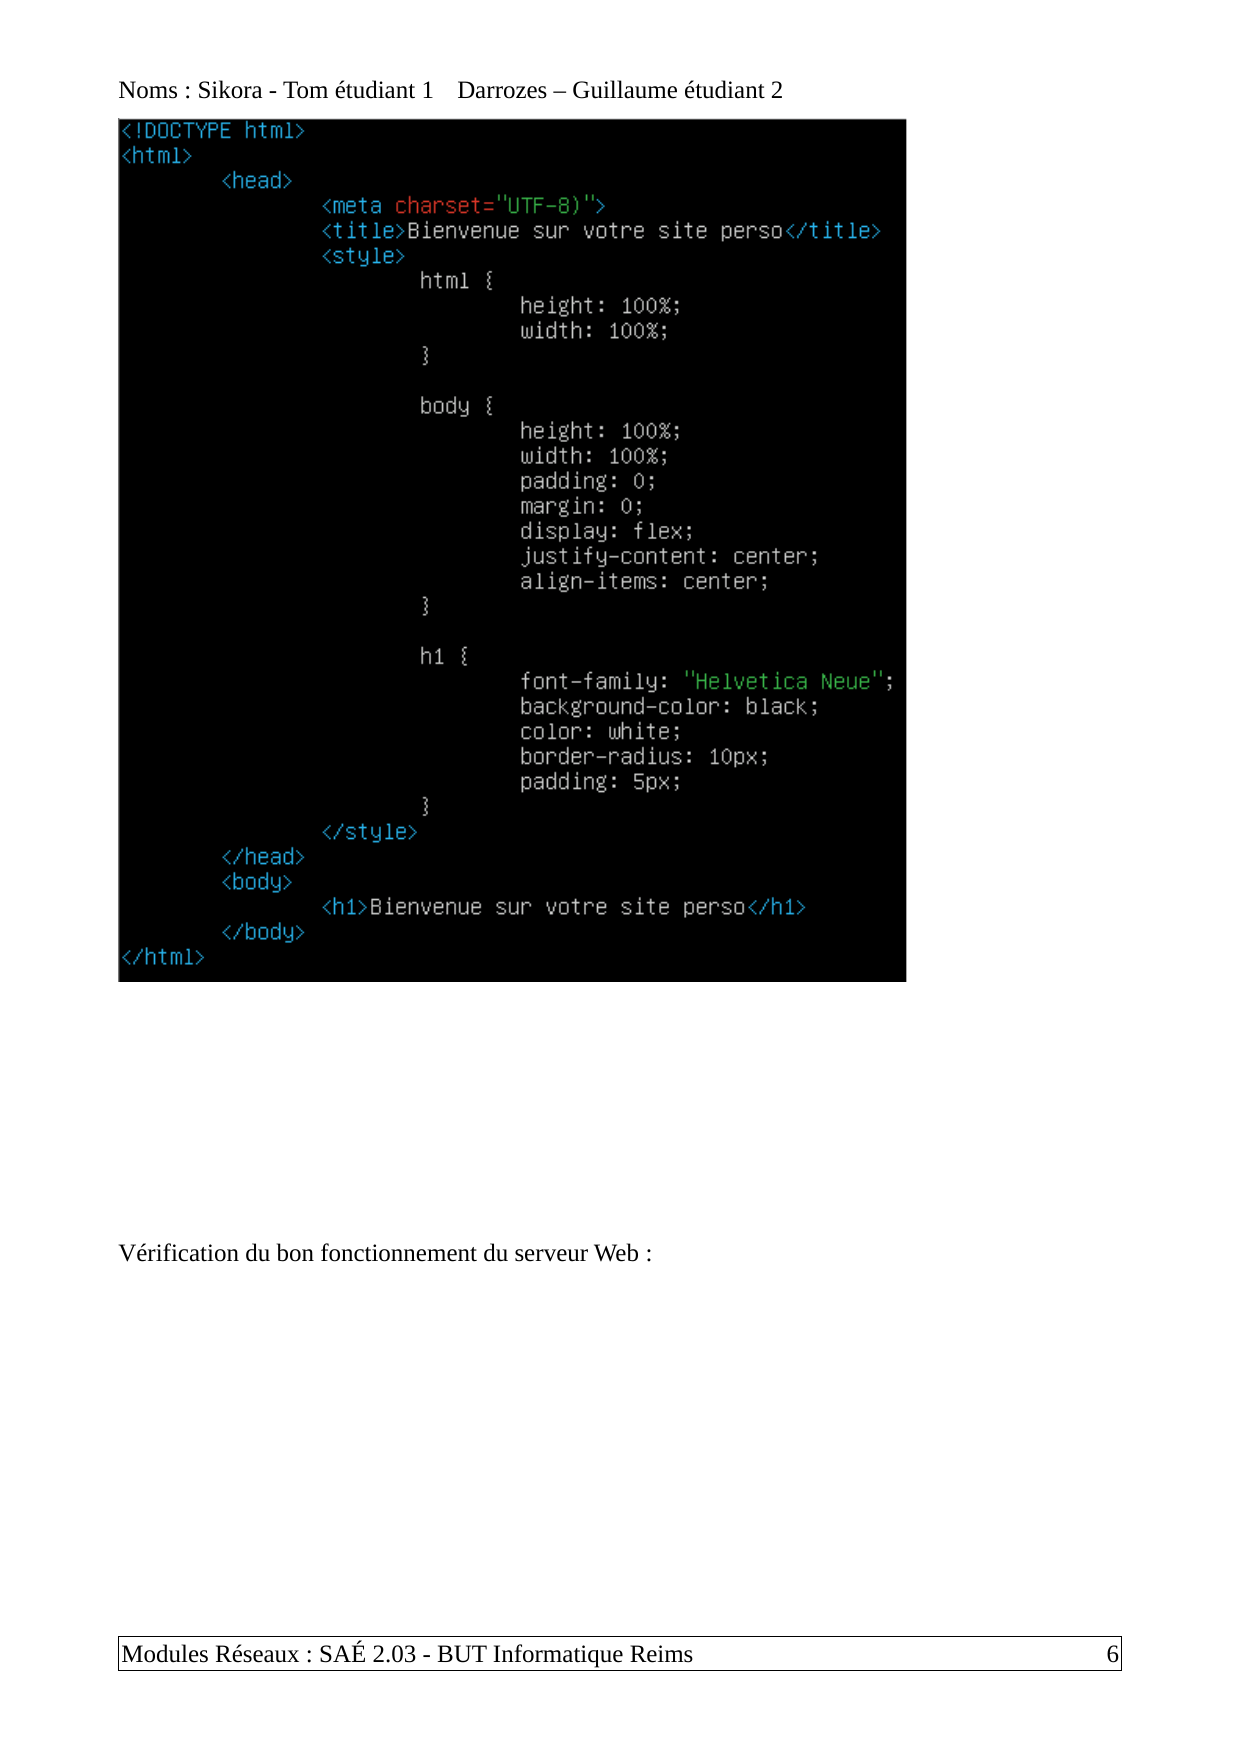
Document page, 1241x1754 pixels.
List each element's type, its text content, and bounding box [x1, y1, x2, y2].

text Vérification du bon fonctionnement du serveur Web : [118, 1238, 1122, 1267]
text [907, 118, 1122, 981]
